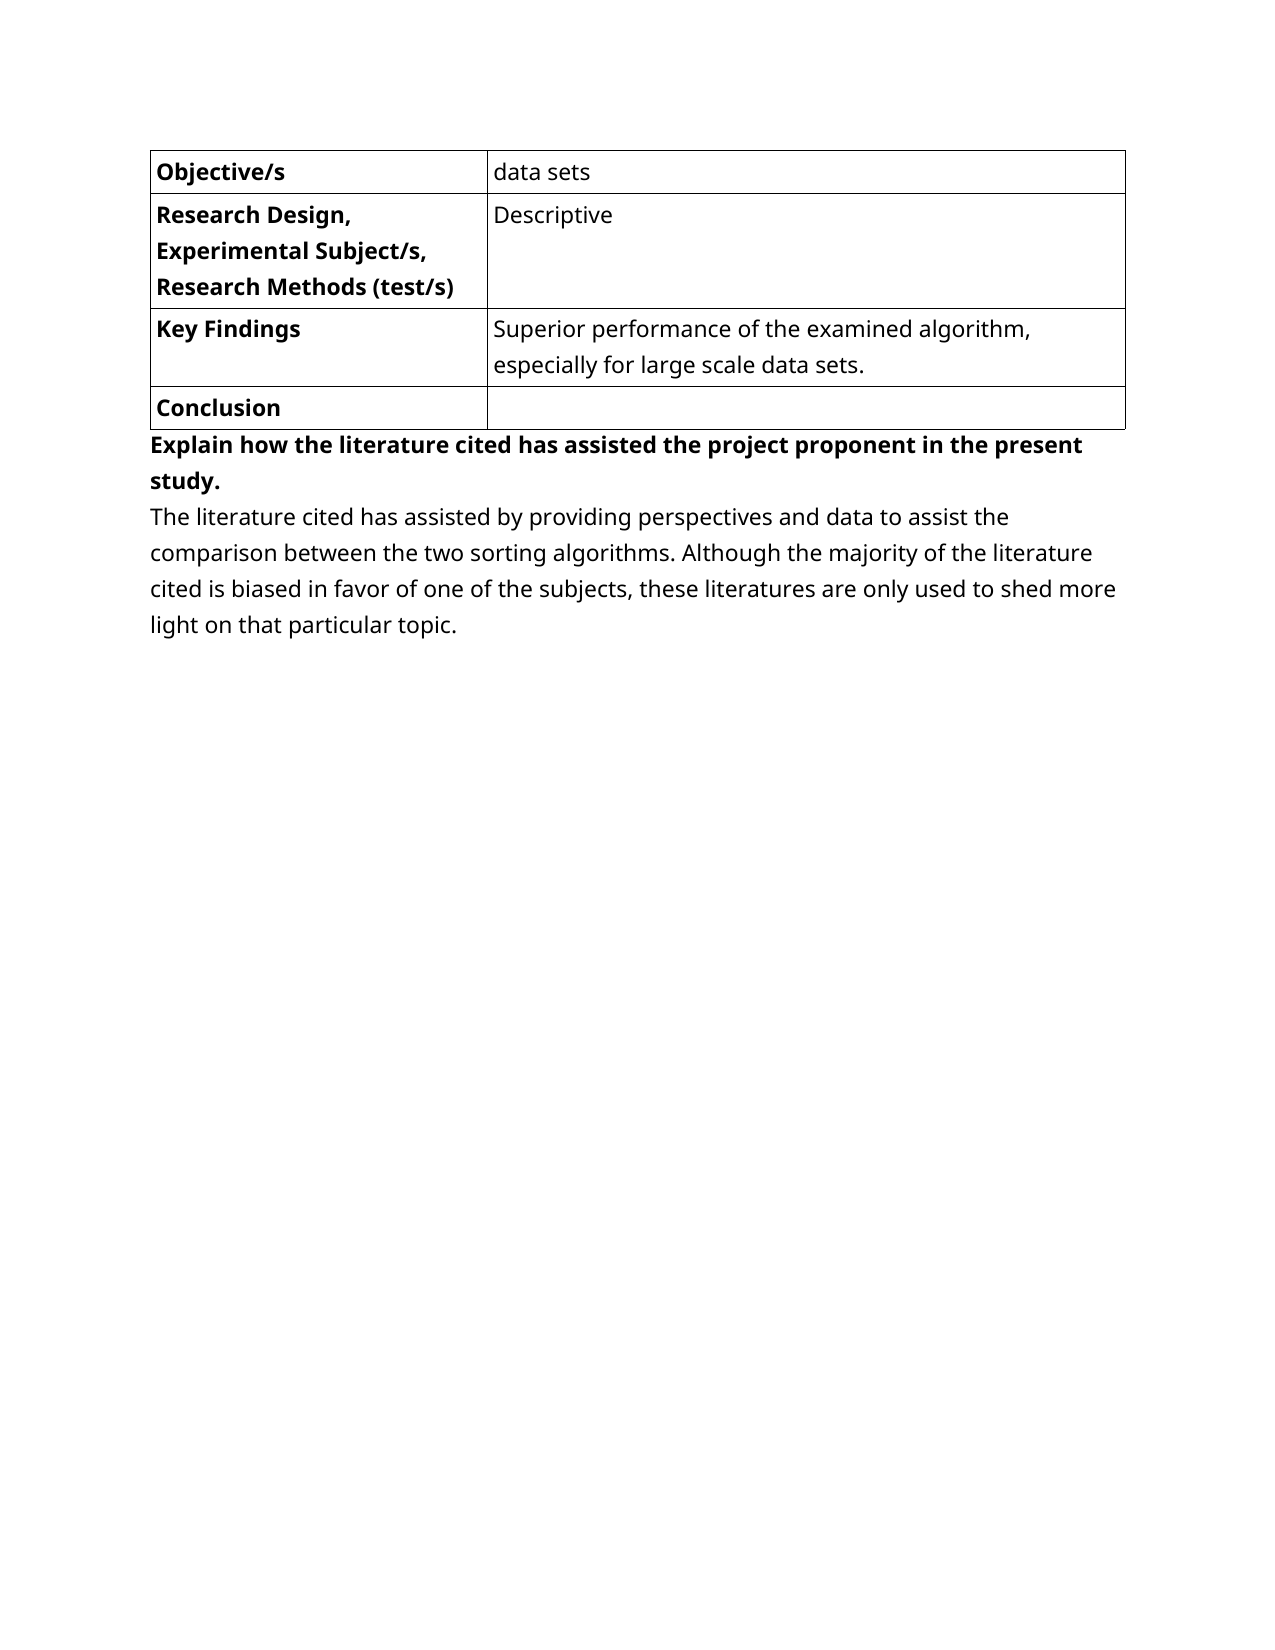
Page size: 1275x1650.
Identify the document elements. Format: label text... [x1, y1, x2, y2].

table_cell Superior performance of the examined algorithm, especially for large scale data sets. [488, 309, 1125, 386]
table_cell Research Design, Experimental Subject/s, Research Methods (test/s) [151, 194, 487, 307]
table_cell Descriptive [488, 194, 1125, 307]
table_cell [488, 387, 1125, 429]
table_cell Objective/s [151, 151, 487, 193]
table_cell data sets [488, 151, 1125, 193]
text Explain how the literature cited has assisted the project proponent in the present study. [150, 430, 1125, 496]
text The literature cited has assisted by providing perspectives and data to assist the comparison between the two sorting algorithms. Although the majority of the literature cited is biased in favor of one of the subjects, these literatures are only used to shed more light on that particular topic. [150, 501, 1125, 640]
table_cell Key Findings [151, 309, 487, 386]
table_cell Conclusion [151, 387, 487, 429]
